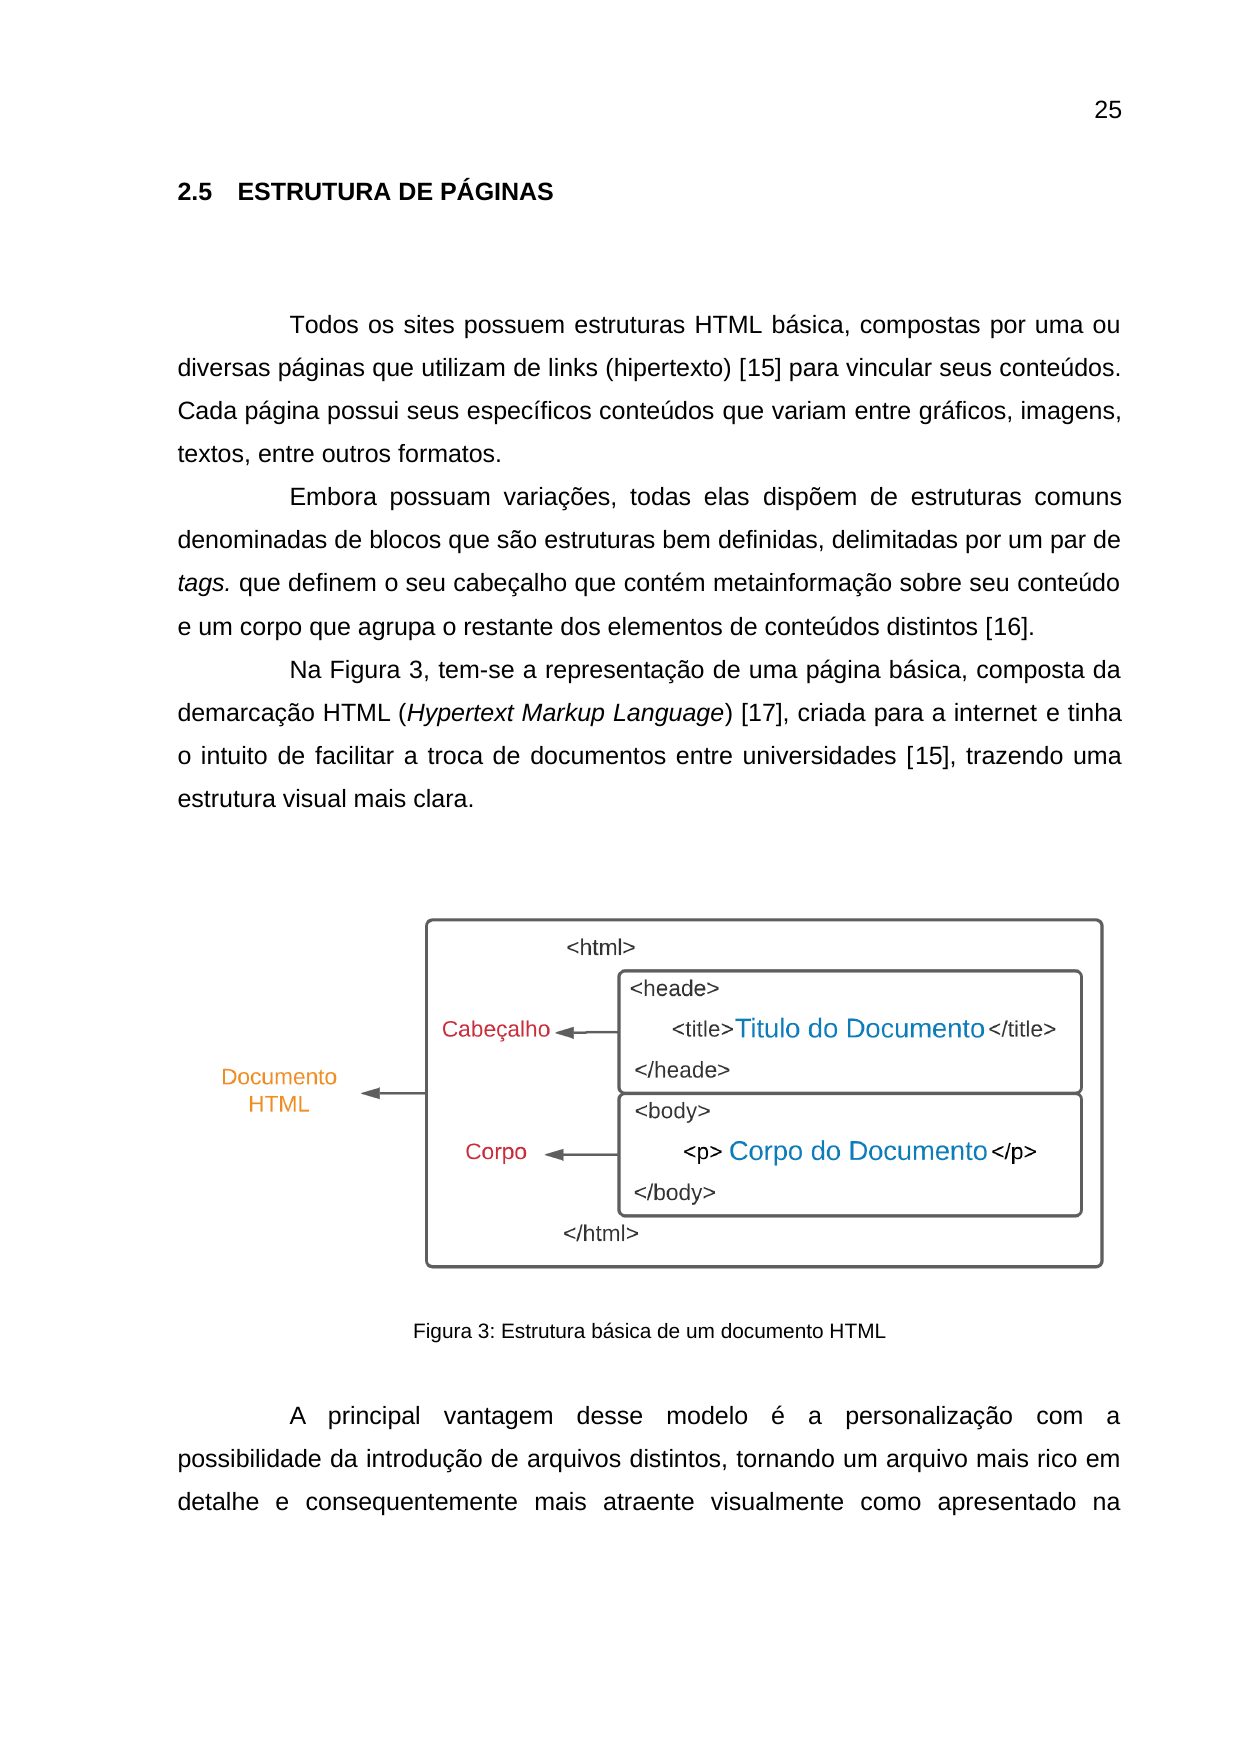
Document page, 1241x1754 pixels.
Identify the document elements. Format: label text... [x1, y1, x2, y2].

text Todos os sites possuem estruturas HTML básica, compostas por uma ou diversas páginas que utilizam de links (hipertexto) [15] para vincular seus conteúdos. Cada página possui seus específicos conteúdos que variam entre gráficos, imagens, textos, entre outros formatos. [177, 310, 1122, 468]
text Figura 3: Estrutura básica de um documento HTML [184, 1308, 1115, 1343]
subtitle ESTRUTURA DE PÁGINAS [177, 177, 1122, 206]
picture [156, 879, 1143, 1308]
text Na Figura 3, tem-se a representação de uma página básica, composta da demarcação HTML (Hypertext Markup Language) [17], criada para a internet e tinha o intuito de facilitar a troca de documentos entre universidades [15], trazendo uma estrutura visual mais clara. [177, 655, 1122, 813]
text A principal vantagem desse modelo é a personalização com a possibilidade da introdução de arquivos distintos, tornando um arquivo mais rico em detalhe e consequentemente mais atraente visualmente como apresentado na [177, 1401, 1122, 1516]
text Embora possuam variações, todas elas dispõem de estruturas comuns denominadas de blocos que são estruturas bem definidas, delimitadas por um par de tags. que definem o seu cabeçalho que contém metainformação sobre seu conteúdo e um corpo que agrupa o restante dos elementos de conteúdos distintos [16]. [177, 482, 1122, 640]
